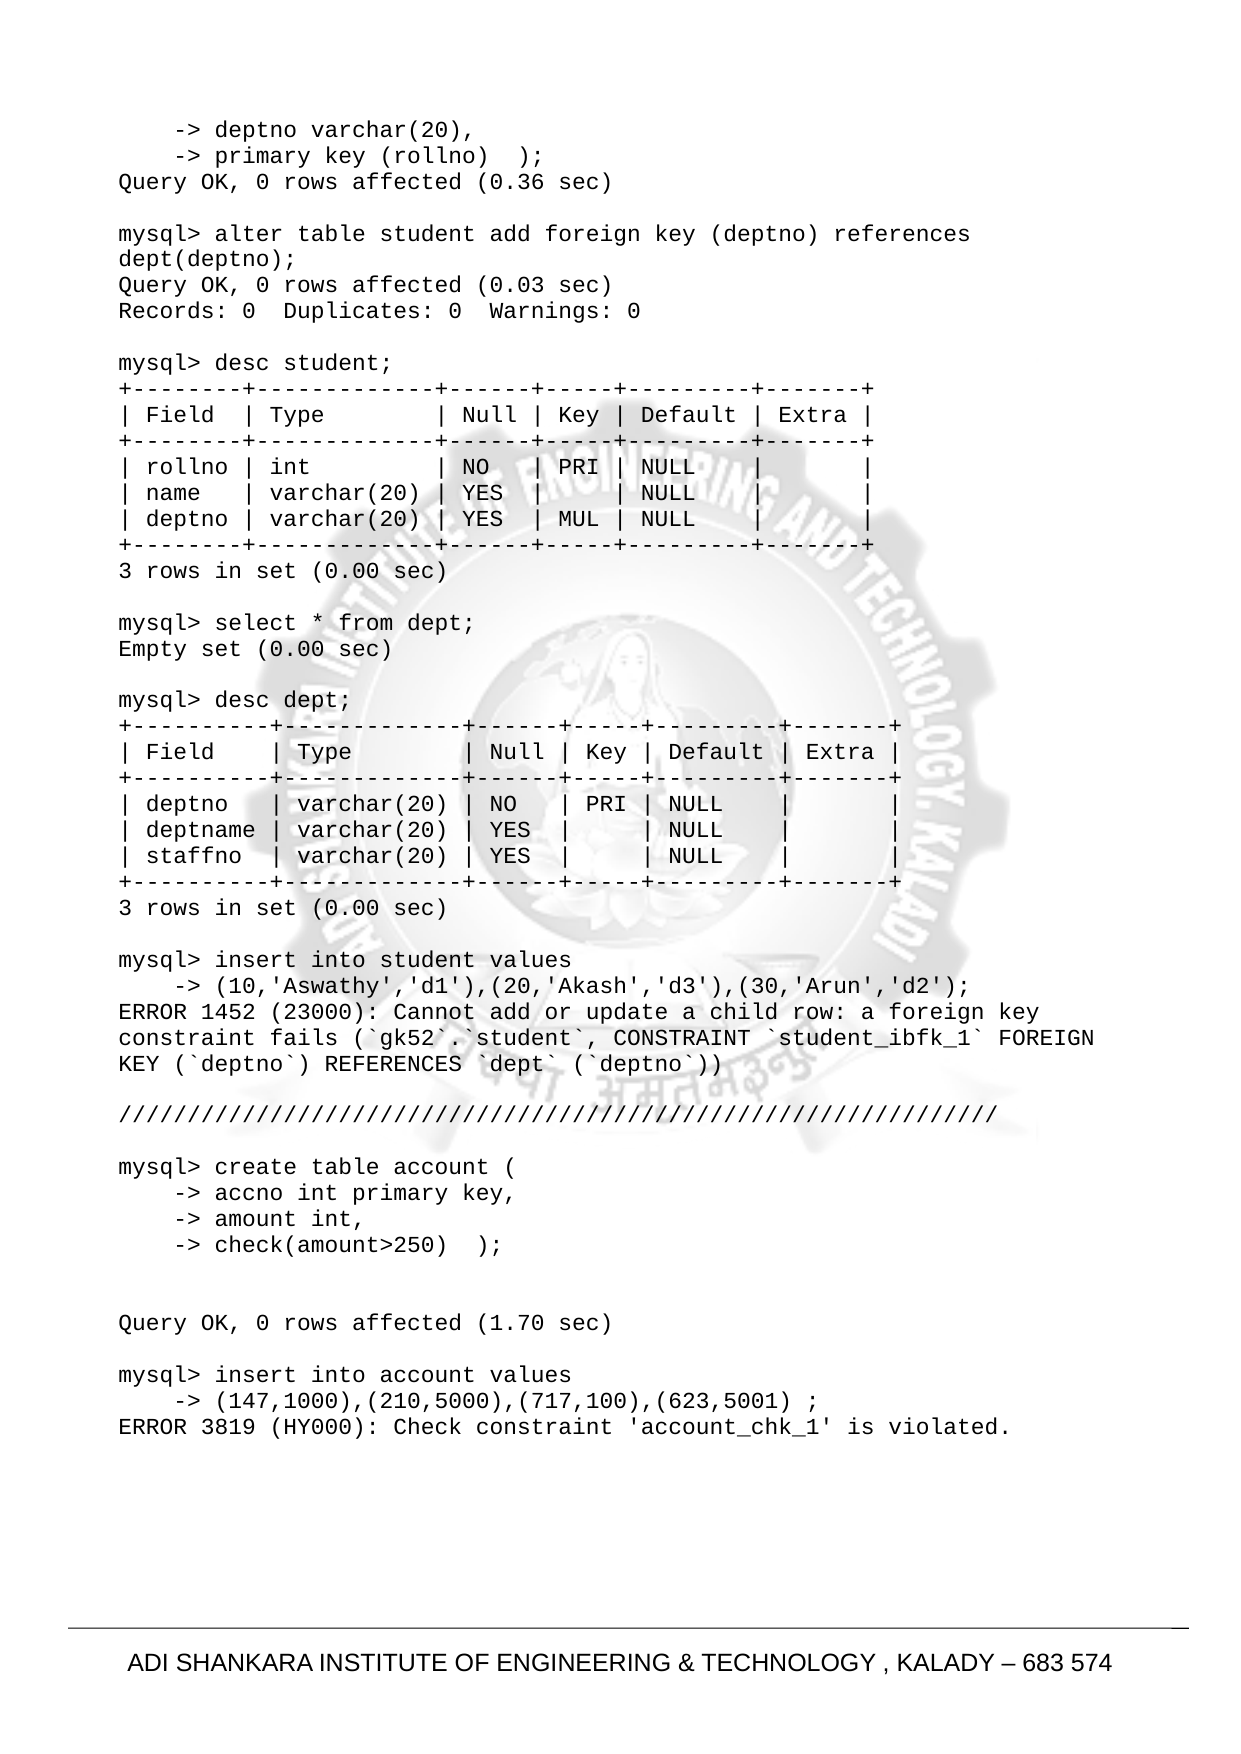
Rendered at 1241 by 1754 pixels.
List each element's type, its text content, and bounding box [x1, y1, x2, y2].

text //////////////////////////////////////////////////////////////// [118, 1104, 1122, 1130]
text -> (147,1000),(210,5000),(717,100),(623,5001) ; [118, 1389, 1122, 1415]
text | deptno | varchar(20) | YES | MUL | NULL | | [118, 507, 1122, 533]
text Query OK, 0 rows affected (0.03 sec) [118, 274, 1122, 300]
text +--------+-------------+------+-----+---------+-------+ [118, 429, 1122, 455]
text mysql> insert into account values [118, 1363, 1122, 1389]
text | Field | Type | Null | Key | Default | Extra | [118, 741, 1122, 767]
text +----------+-------------+------+-----+---------+-------+ [118, 767, 1122, 792]
text mysql> insert into student values [118, 948, 1122, 974]
text -> primary key (rollno) ); [118, 144, 1122, 170]
text -> (10,'Aswathy','d1'),(20,'Akash','d3'),(30,'Arun','d2'); [118, 974, 1122, 1000]
text mysql> desc student; [118, 352, 1122, 377]
text Query OK, 0 rows affected (1.70 sec) [118, 1311, 1122, 1337]
text mysql> desc dept; [118, 689, 1122, 715]
text -> accno int primary key, [118, 1182, 1122, 1207]
text | name | varchar(20) | YES | | NULL | | [118, 481, 1122, 507]
text -> amount int, [118, 1207, 1122, 1233]
text +--------+-------------+------+-----+---------+-------+ [118, 533, 1122, 559]
text | deptno | varchar(20) | NO | PRI | NULL | | [118, 792, 1122, 818]
text -> deptno varchar(20), [118, 118, 1122, 144]
text | deptname | varchar(20) | YES | | NULL | | [118, 818, 1122, 844]
text +--------+-------------+------+-----+---------+-------+ [118, 377, 1122, 403]
text | Field | Type | Null | Key | Default | Extra | [118, 403, 1122, 429]
text | rollno | int | NO | PRI | NULL | | [118, 455, 1122, 481]
text -> check(amount>250) ); [118, 1233, 1122, 1259]
text Query OK, 0 rows affected (0.36 sec) [118, 170, 1122, 196]
text ERROR 1452 (23000): Cannot add or update a child row: a foreign key constraint fails (`gk52`.`student`, CONSTRAINT `student_ibfk_1` FOREIGN KEY (`deptno`) REFERENCES `dept` (`deptno`)) [118, 1000, 1122, 1078]
text +----------+-------------+------+-----+---------+-------+ [118, 870, 1122, 896]
text Empty set (0.00 sec) [118, 637, 1122, 663]
text 3 rows in set (0.00 sec) [118, 559, 1122, 585]
text +----------+-------------+------+-----+---------+-------+ [118, 715, 1122, 741]
text mysql> alter table student add foreign key (deptno) references dept(deptno); [118, 222, 1122, 274]
text mysql> select * from dept; [118, 611, 1122, 637]
text Records: 0 Duplicates: 0 Warnings: 0 [118, 300, 1122, 326]
text mysql> create table account ( [118, 1156, 1122, 1182]
text | staffno | varchar(20) | YES | | NULL | | [118, 844, 1122, 870]
text ERROR 3819 (HY000): Check constraint 'account_chk_1' is violated. [118, 1415, 1122, 1441]
text 3 rows in set (0.00 sec) [118, 896, 1122, 922]
